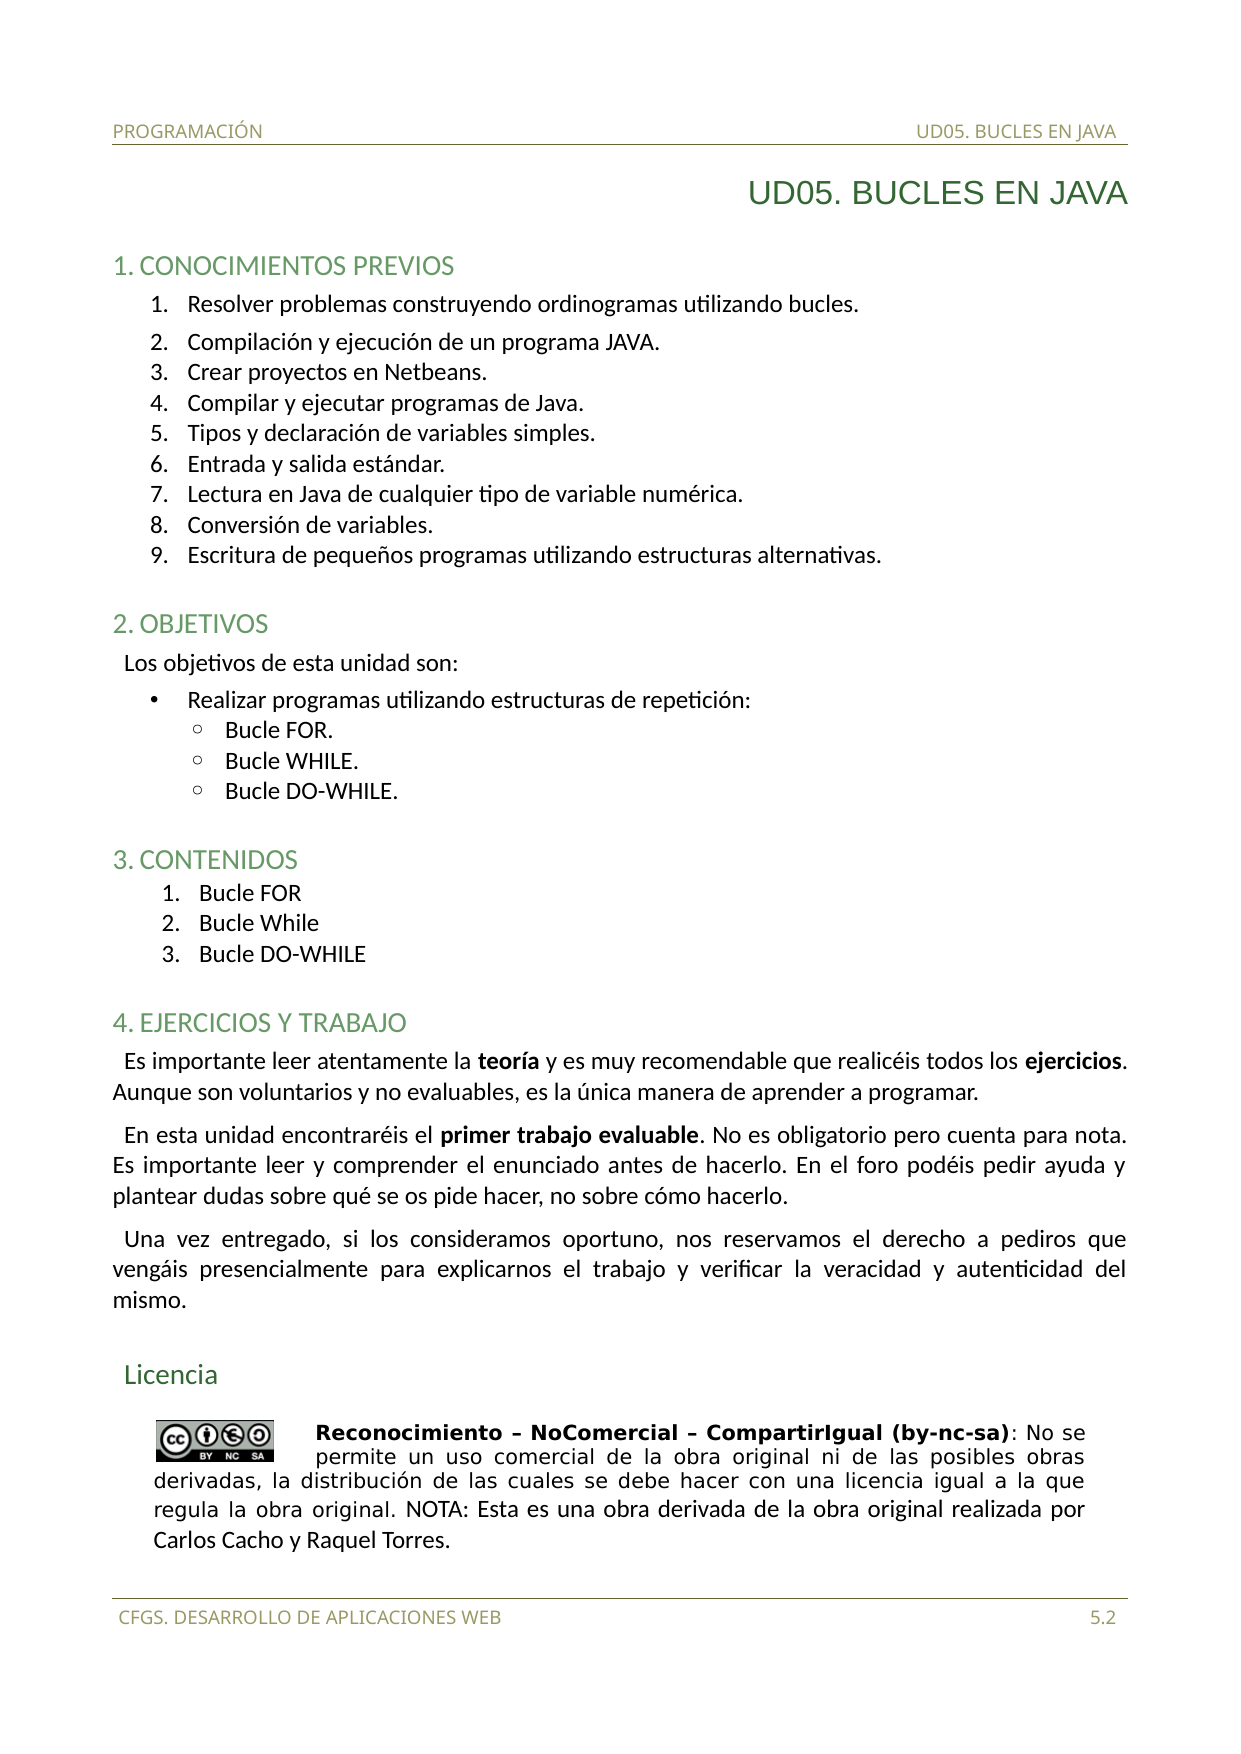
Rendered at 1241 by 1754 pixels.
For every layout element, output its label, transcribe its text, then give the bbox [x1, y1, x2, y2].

list Bucle DO-WHILE. [187, 775, 1128, 806]
list Bucle WHILE. [187, 745, 1128, 775]
list Bucle While [150, 907, 1128, 938]
subtitle Objetivos [112, 605, 1128, 641]
text Reconocimiento – NoComercial – CompartirIgual (by-nc-sa): No se permite un uso comercial de la obra original ni de las posibles obras derivadas, la distribución de las cuales se debe hacer con una licencia igual a la que regula la obra original. NOTA: Esta es una obra derivada de la obra original realizada por Carlos Cacho y Raquel Torres. [153, 1421, 1086, 1554]
list Bucle DO-WHILE [150, 938, 1128, 968]
list Realizar programas utilizando estructuras de repetición: [150, 684, 1128, 714]
text Los objetivos de esta unidad son: [112, 647, 1128, 677]
subtitle Conocimientos previos [112, 247, 1128, 283]
list Bucle FOR. [187, 714, 1128, 745]
text Licencia [112, 1356, 1128, 1392]
list Compilación y ejecución de un programa JAVA. [150, 326, 1128, 356]
list Conversión de variables. [150, 509, 1128, 539]
subtitle Contenidos [112, 841, 1128, 877]
list Escritura de pequeños programas utilizando estructuras alternativas. [150, 539, 1128, 570]
list Compilar y ejecutar programas de Java. [150, 387, 1128, 417]
list Crear proyectos en Netbeans. [150, 356, 1128, 387]
text Es importante leer atentamente la teoría y es muy recomendable que realicéis todos los ejercicios. Aunque son voluntarios y no evaluables, es la única manera de aprender a programar. [112, 1045, 1128, 1106]
picture [156, 1420, 274, 1462]
text Una vez entregado, si los consideramos oportuno, nos reservamos el derecho a pediros que vengáis presencialmente para explicarnos el trabajo y verificar la veracidad y autenticidad del mismo. [112, 1223, 1128, 1314]
list Entrada y salida estándar. [150, 448, 1128, 478]
list Resolver problemas construyendo ordinogramas utilizando bucles. [150, 289, 1128, 319]
list Tipos y declaración de variables simples. [150, 417, 1128, 448]
subtitle Ejercicios y tRABAJO [112, 1004, 1128, 1039]
text En esta unidad encontraréis el primer trabajo evaluable. No es obligatorio pero cuenta para nota. Es importante leer y comprender el enunciado antes de hacerlo. En el foro podéis pedir ayuda y plantear dudas sobre qué se os pide hacer, no sobre cómo hacerlo. [112, 1119, 1128, 1210]
text UD05. Bucles en java [112, 173, 1128, 212]
list Lectura en Java de cualquier tipo de variable numérica. [150, 478, 1128, 509]
list Bucle FOR [150, 877, 1128, 907]
